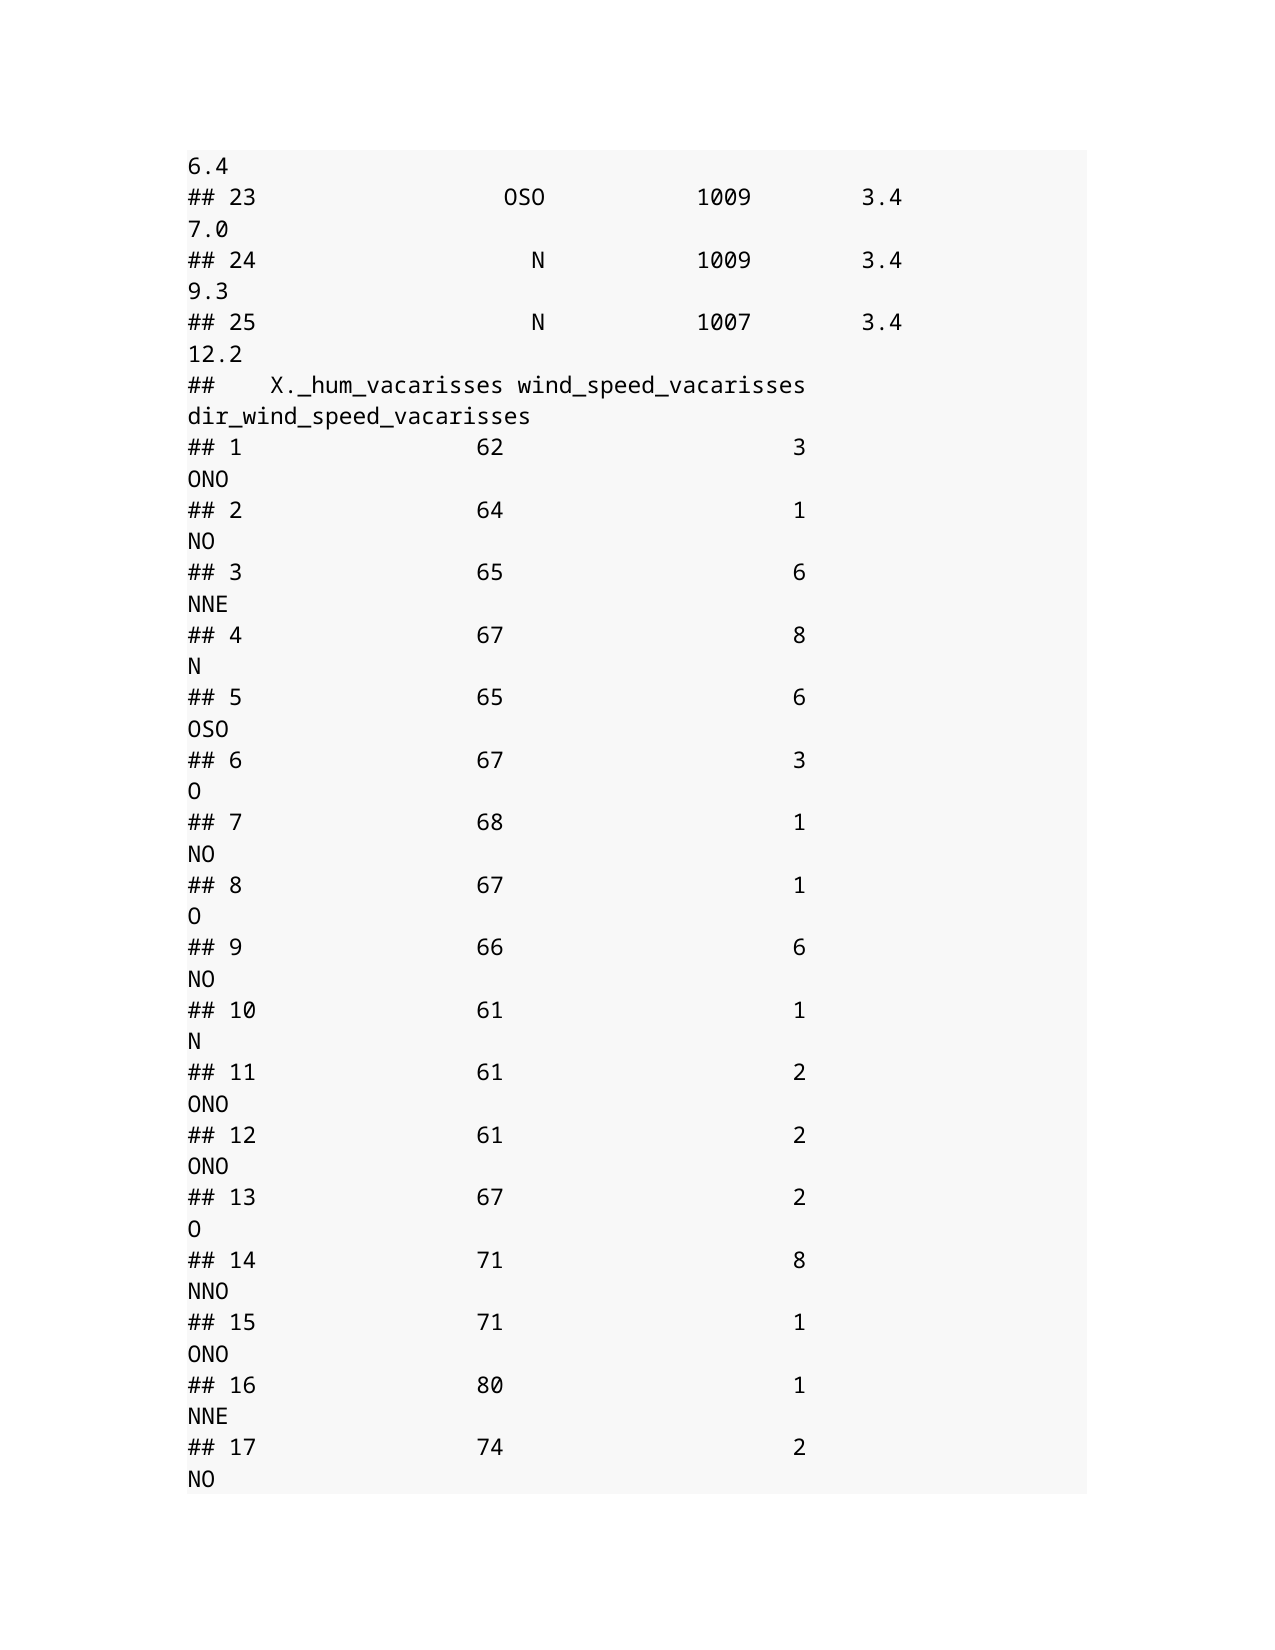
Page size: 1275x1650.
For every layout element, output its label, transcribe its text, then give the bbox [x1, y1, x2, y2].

text 6.4 ## 23 OSO 1009 3.4 7.0 ## 24 N 1009 3.4 9.3 ## 25 N 1007 3.4 12.2 ## X._hum_vacarisses wind_speed_vacarisses dir_wind_speed_vacarisses ## 1 62 3 ONO ## 2 64 1 NO ## 3 65 6 NNE ## 4 67 8 N ## 5 65 6 OSO ## 6 67 3 O ## 7 68 1 NO ## 8 67 1 O ## 9 66 6 NO ## 10 61 1 N ## 11 61 2 ONO ## 12 61 2 ONO ## 13 67 2 O ## 14 71 8 NNO ## 15 71 1 ONO ## 16 80 1 NNE ## 17 74 2 NO [187, 150, 1087, 1494]
